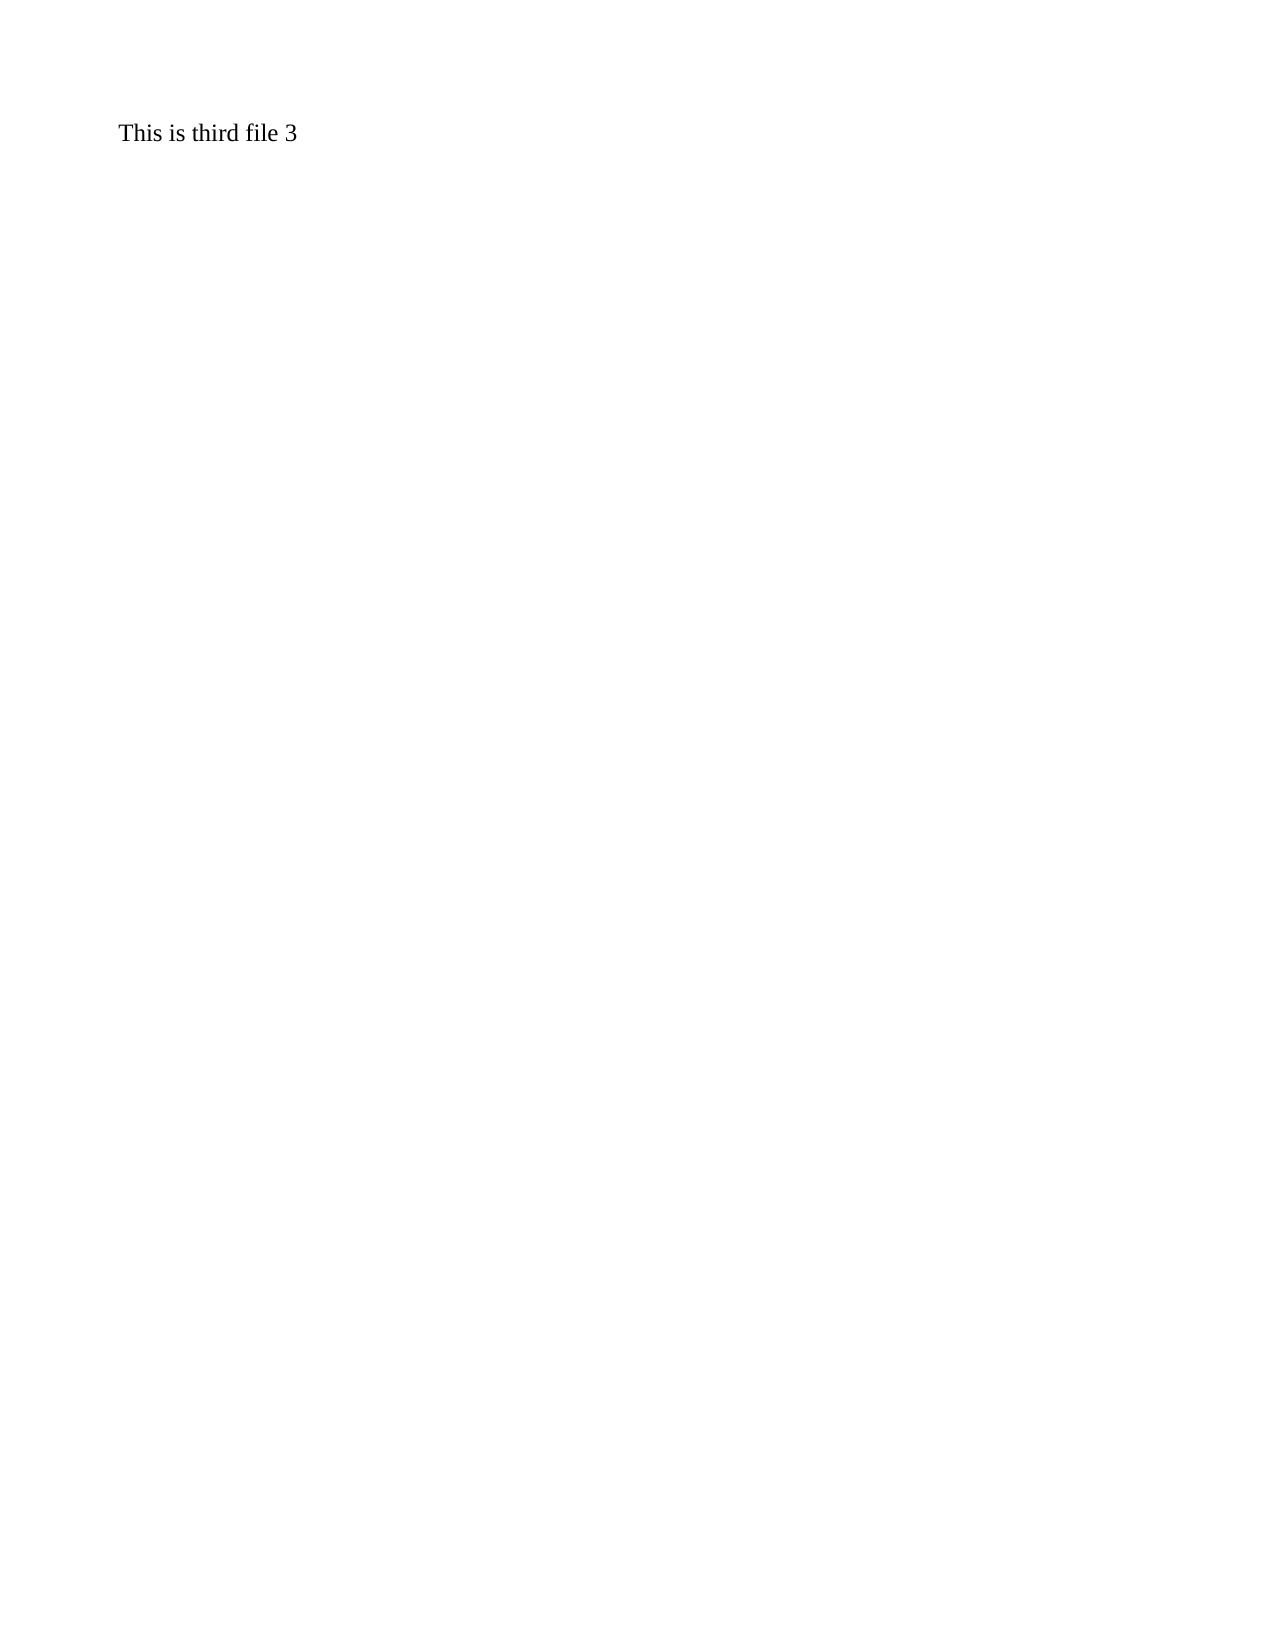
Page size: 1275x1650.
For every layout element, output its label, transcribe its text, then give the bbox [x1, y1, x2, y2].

text This is third file 3 [118, 118, 1157, 147]
